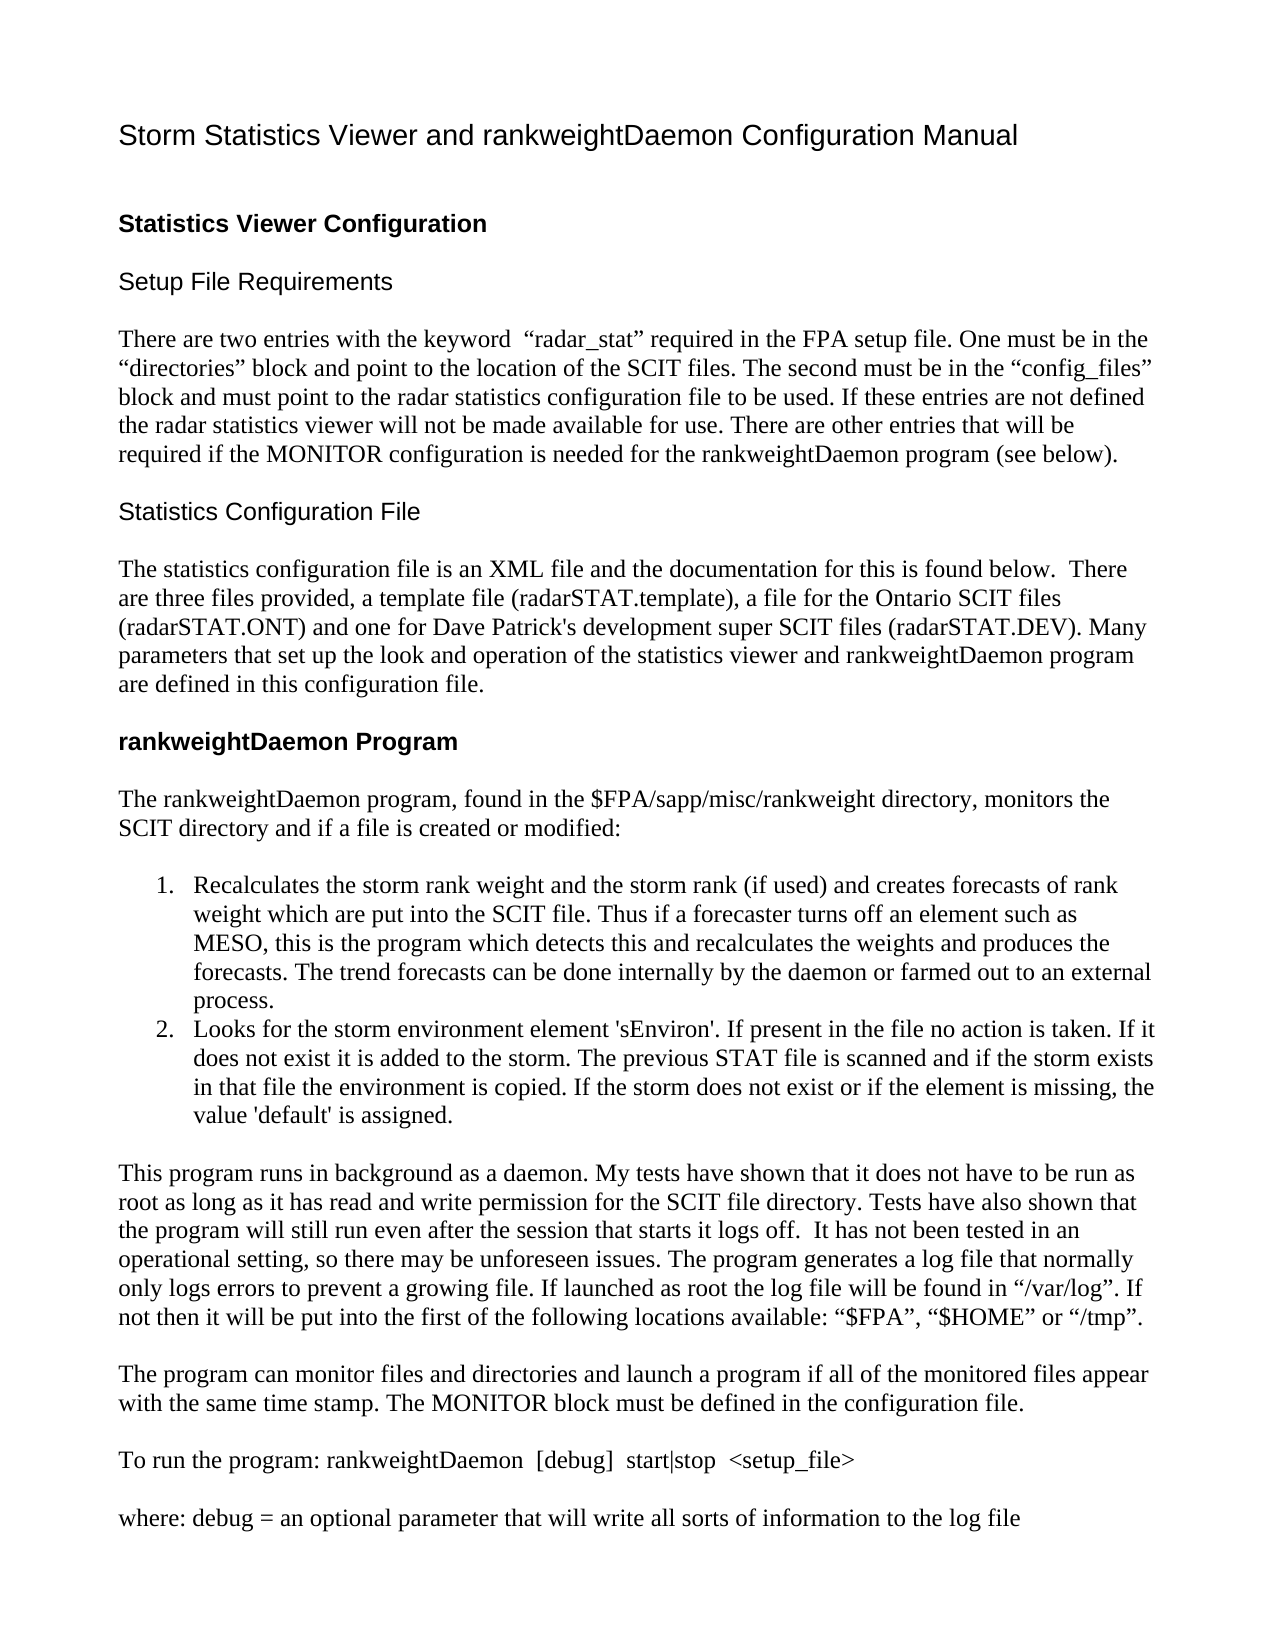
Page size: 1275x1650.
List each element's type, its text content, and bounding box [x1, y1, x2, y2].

text where: debug = an optional parameter that will write all sorts of information to the log file [118, 1503, 1157, 1532]
text Setup File Requirements [118, 267, 1157, 295]
text The statistics configuration file is an XML file and the documentation for this is found below. There are three files provided, a template file (radarSTAT.template), a file for the Ontario SCIT files (radarSTAT.ONT) and one for Dave Patrick's development super SCIT files (radarSTAT.DEV). Many parameters that set up the look and operation of the statistics viewer and rankweightDaemon program are defined in this configuration file. [118, 554, 1157, 698]
text Statistics Viewer Configuration [118, 209, 1157, 238]
text The rankweightDaemon program, found in the $FPA/sapp/misc/rankweight directory, monitors the SCIT directory and if a file is created or modified: [118, 784, 1157, 842]
text This program runs in background as a daemon. My tests have shown that it does not have to be run as root as long as it has read and write permission for the SCIT file directory. Tests have also shown that the program will still run even after the session that starts it logs off. It has not been tested in an operational setting, so there may be unforeseen issues. The program generates a log file that normally only logs errors to prevent a growing file. If launched as root the log file will be found in “/var/log”. If not then it will be put into the first of the following locations available: “$FPA”, “$HOME” or “/tmp”. [118, 1158, 1157, 1330]
list Looks for the storm environment element 'sEnviron'. If present in the file no action is taken. If it does not exist it is added to the storm. The previous STAT file is scanned and if the storm exists in that file the environment is copied. If the storm does not exist or if the element is missing, the value 'default' is assigned. [156, 1014, 1157, 1129]
list Recalculates the storm rank weight and the storm rank (if used) and creates forecasts of rank weight which are put into the SCIT file. Thus if a forecaster turns off an element such as MESO, this is the program which detects this and recalculates the weights and produces the forecasts. The trend forecasts can be done internally by the daemon or farmed out to an external process. [156, 870, 1157, 1014]
text rankweightDaemon Program [118, 727, 1157, 755]
text Storm Statistics Viewer and rankweightDaemon Configuration Manual [118, 118, 1157, 152]
text There are two entries with the keyword “radar_stat” required in the FPA setup file. One must be in the “directories” block and point to the location of the SCIT files. The second must be in the “config_files” block and must point to the radar statistics configuration file to be used. If these entries are not defined the radar statistics viewer will not be made available for use. There are other entries that will be required if the MONITOR configuration is needed for the rankweightDaemon program (see below). [118, 324, 1157, 468]
text Statistics Configuration File [118, 497, 1157, 525]
text To run the program: rankweightDaemon [debug] start|stop <setup_file> [118, 1445, 1157, 1474]
text The program can monitor files and directories and launch a program if all of the monitored files appear with the same time stamp. The MONITOR block must be defined in the configuration file. [118, 1359, 1157, 1417]
